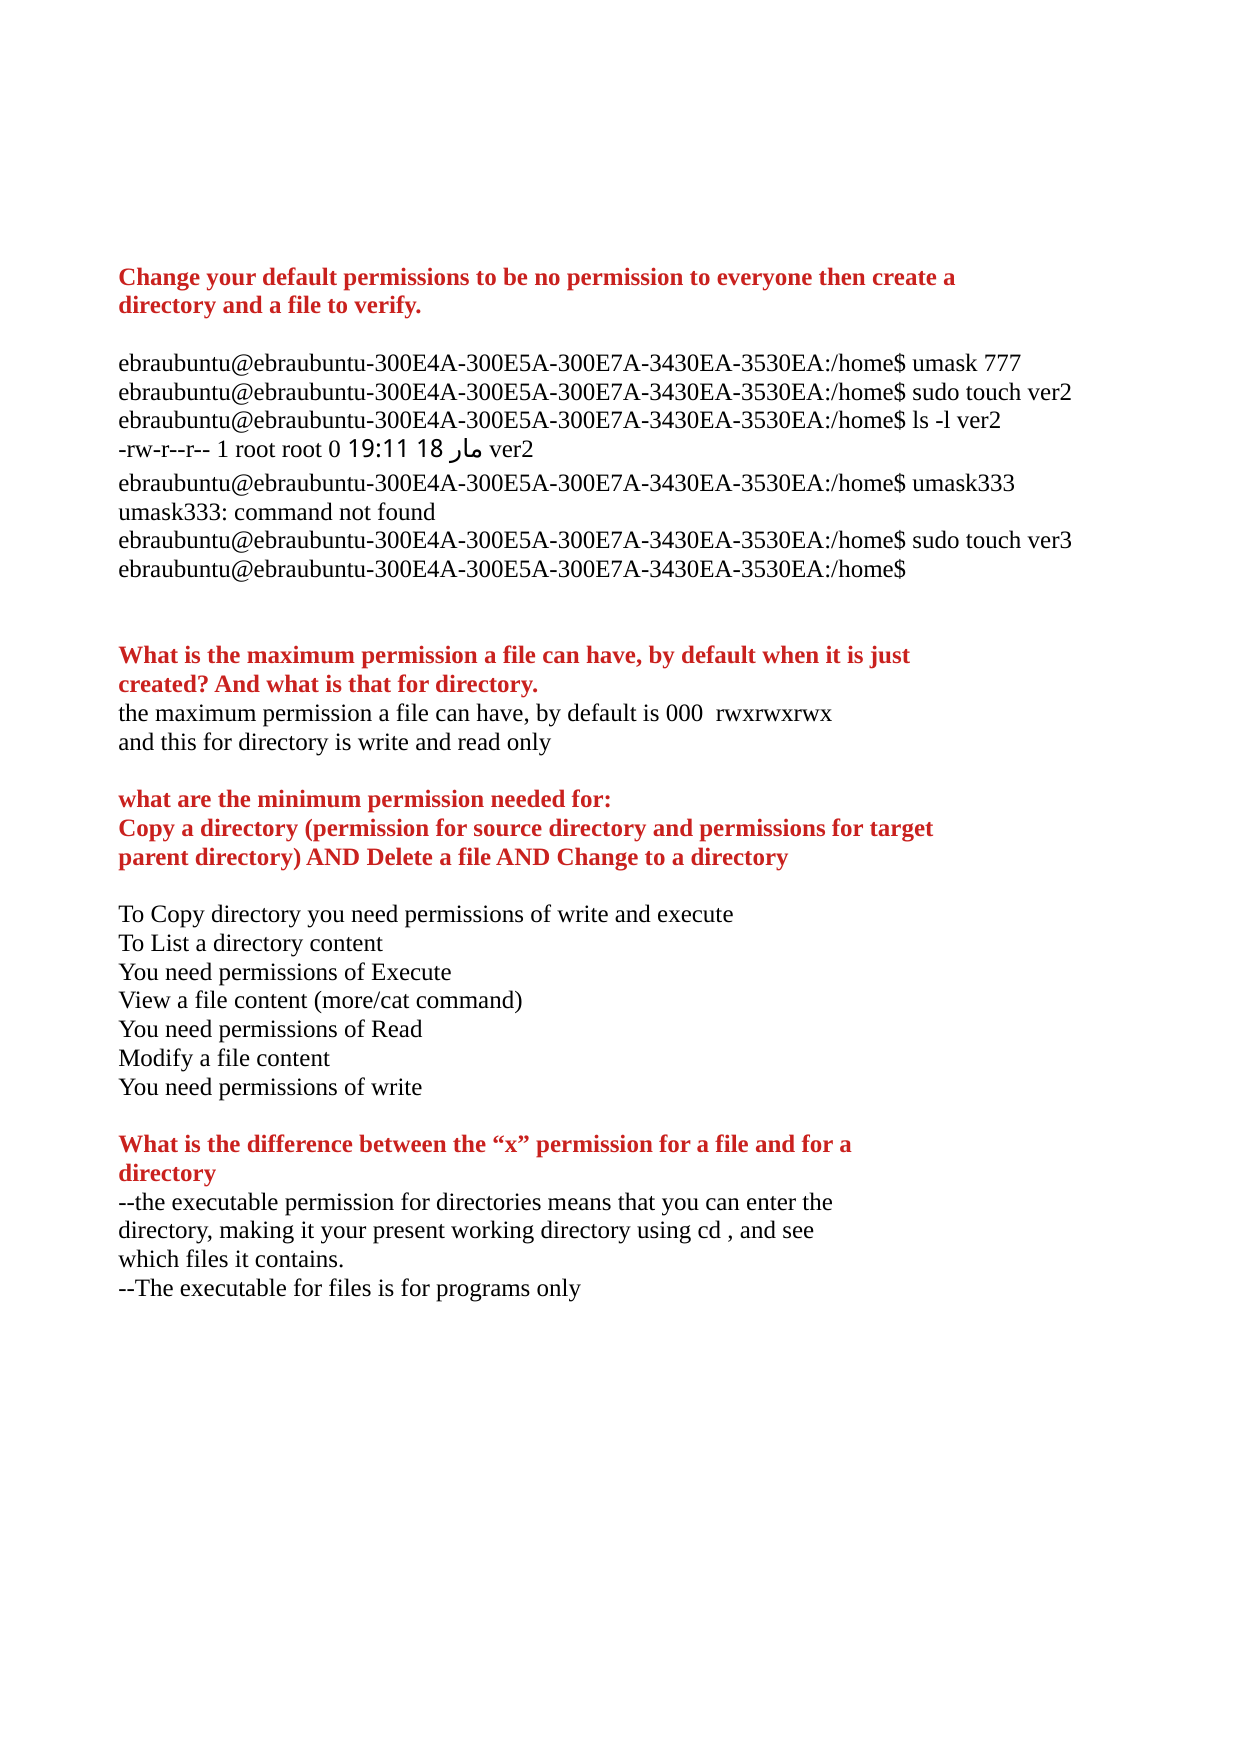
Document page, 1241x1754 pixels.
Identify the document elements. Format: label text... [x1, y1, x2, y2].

text ebraubuntu@ebraubuntu-300E4A-300E5A-300E7A-3430EA-3530EA:/home$ ls -l ver2 [118, 406, 1122, 434]
text directory, making it your present working directory using cd , and see [118, 1215, 1122, 1244]
text You need permissions of write [118, 1072, 1122, 1100]
text What is the maximum permission a file can have, by default when it is just [118, 640, 1122, 669]
text You need permissions of Read [118, 1014, 1122, 1043]
text -rw-r--r-- 1 root root 0 مار 18 19:11 ver2 [118, 434, 1122, 468]
text directory [118, 1158, 1122, 1187]
text which files it contains. [118, 1244, 1122, 1273]
text created? And what is that for directory. [118, 669, 1122, 698]
text Copy a directory (permission for source directory and permissions for target [118, 813, 1122, 842]
text What is the difference between the “x” permission for a file and for a [118, 1129, 1122, 1158]
text You need permissions of Execute [118, 957, 1122, 985]
text ebraubuntu@ebraubuntu-300E4A-300E5A-300E7A-3430EA-3530EA:/home$ [118, 554, 1122, 583]
text --The executable for files is for programs only [118, 1273, 1122, 1302]
text ebraubuntu@ebraubuntu-300E4A-300E5A-300E7A-3430EA-3530EA:/home$ sudo touch ver3 [118, 525, 1122, 554]
text View a file content (more/cat command) [118, 985, 1122, 1014]
text ebraubuntu@ebraubuntu-300E4A-300E5A-300E7A-3430EA-3530EA:/home$ umask 777 [118, 348, 1122, 377]
text Change your default permissions to be no permission to everyone then create a [118, 262, 1122, 291]
text and this for directory is write and read only [118, 727, 1122, 755]
text Modify a file content [118, 1043, 1122, 1072]
text To Copy directory you need permissions of write and execute [118, 899, 1122, 928]
text the maximum permission a file can have, by default is 000 rwxrwxrwx [118, 698, 1122, 727]
text --the executable permission for directories means that you can enter the [118, 1187, 1122, 1215]
text ebraubuntu@ebraubuntu-300E4A-300E5A-300E7A-3430EA-3530EA:/home$ sudo touch ver2 [118, 377, 1122, 406]
text To List a directory content [118, 928, 1122, 957]
text what are the minimum permission needed for: [118, 784, 1122, 813]
text umask333: command not found [118, 497, 1122, 525]
text ebraubuntu@ebraubuntu-300E4A-300E5A-300E7A-3430EA-3530EA:/home$ umask333 [118, 468, 1122, 497]
text directory and a file to verify. [118, 291, 1122, 319]
text parent directory) AND Delete a file AND Change to a directory [118, 842, 1122, 870]
